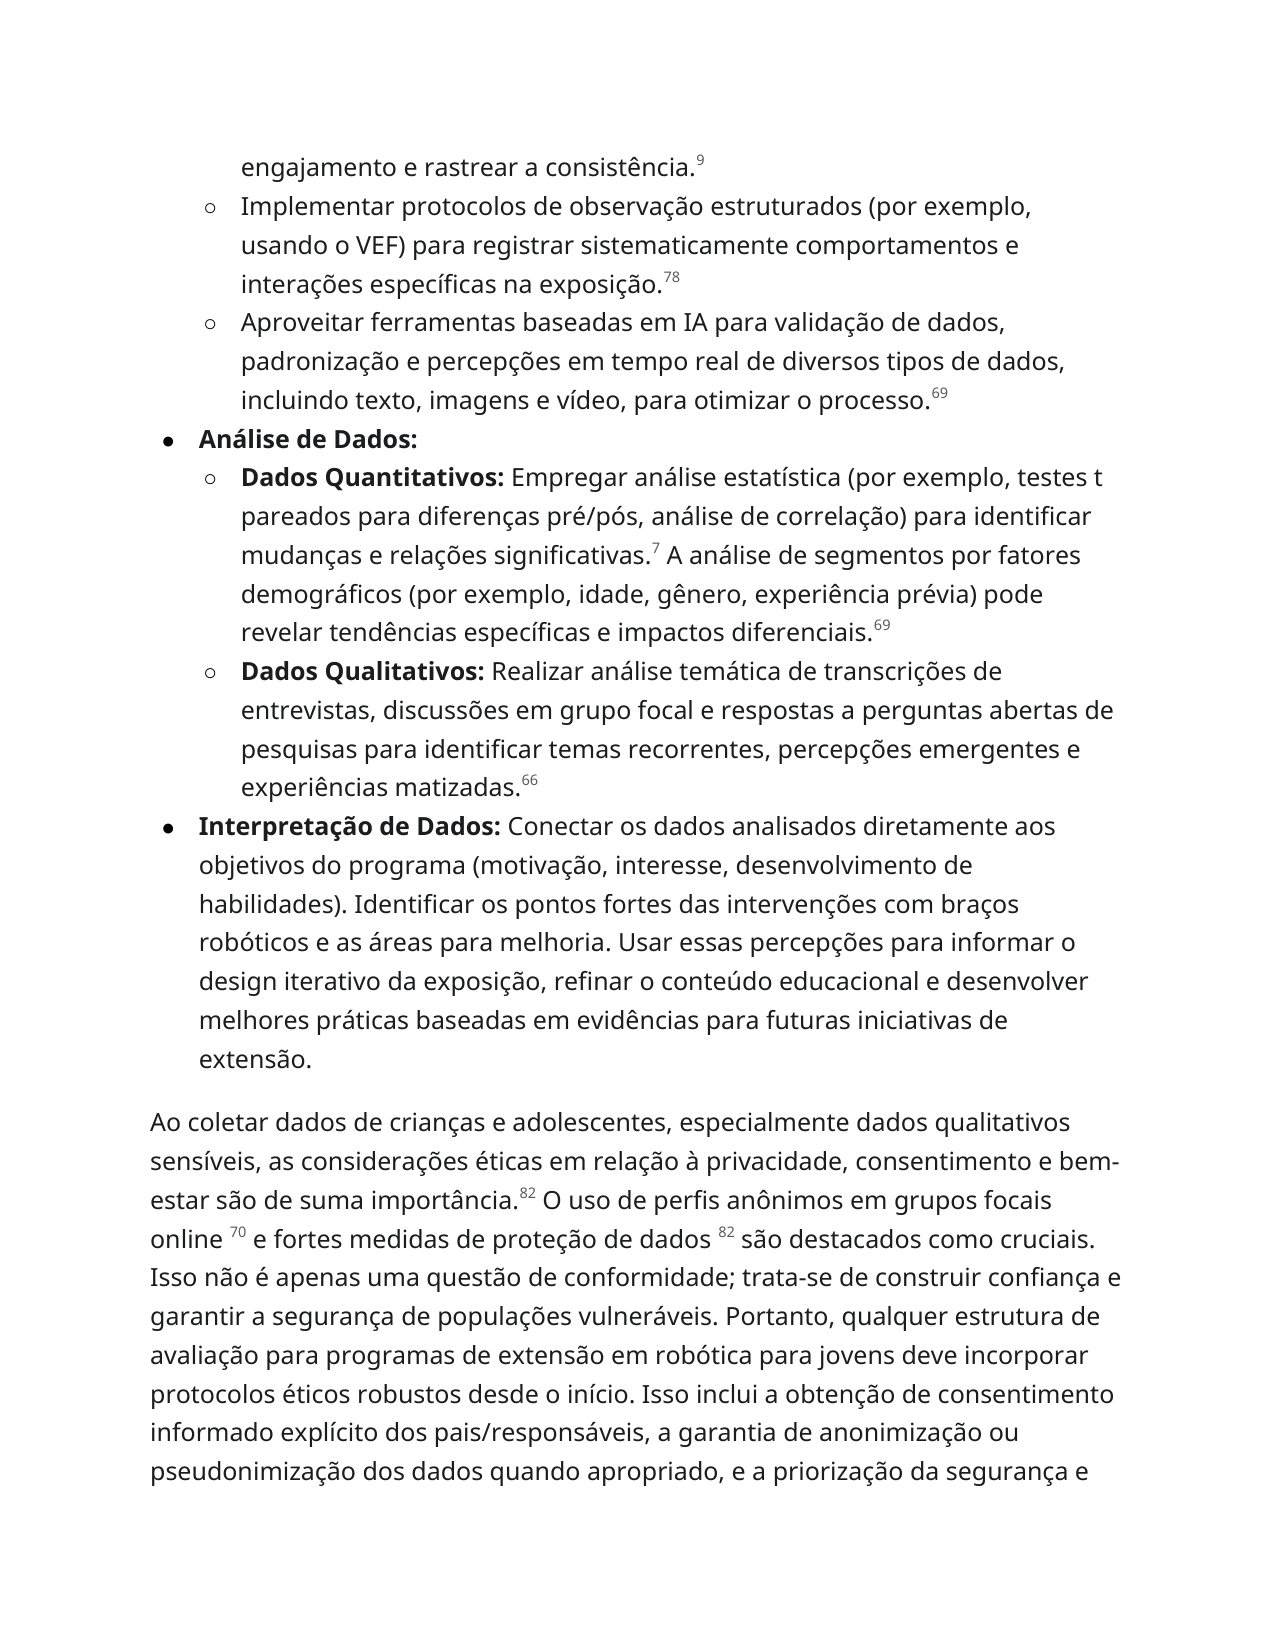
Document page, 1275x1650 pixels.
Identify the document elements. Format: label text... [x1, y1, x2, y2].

list Implementar protocolos de observação estruturados (por exemplo, usando o VEF) para registrar sistematicamente comportamentos e interações específicas na exposição.78 [203, 189, 1125, 300]
list engajamento e rastrear a consistência.9 [203, 150, 1125, 184]
list Análise de Dados: [161, 421, 1125, 455]
list Interpretação de Dados: Conectar os dados analisados diretamente aos objetivos do programa (motivação, interesse, desenvolvimento de habilidades). Identificar os pontos fortes das intervenções com braços robóticos e as áreas para melhoria. Usar essas percepções para informar o design iterativo da exposição, refinar o conteúdo educacional e desenvolver melhores práticas baseadas em evidências para futuras iniciativas de extensão. [161, 809, 1125, 1075]
text Ao coletar dados de crianças e adolescentes, especialmente dados qualitativos sensíveis, as considerações éticas em relação à privacidade, consentimento e bem-estar são de suma importância.82 O uso de perfis anônimos em grupos focais online 70 e fortes medidas de proteção de dados 82 são destacados como cruciais. Isso não é apenas uma questão de conformidade; trata-se de construir confiança e garantir a segurança de populações vulneráveis. Portanto, qualquer estrutura de avaliação para programas de extensão em robótica para jovens deve incorporar protocolos éticos robustos desde o início. Isso inclui a obtenção de consentimento informado explícito dos pais/responsáveis, a garantia de anonimização ou pseudonimização dos dados quando apropriado, e a priorização da segurança e [150, 1105, 1125, 1488]
list Aproveitar ferramentas baseadas em IA para validação de dados, padronização e percepções em tempo real de diversos tipos de dados, incluindo texto, imagens e vídeo, para otimizar o processo.69 [203, 305, 1125, 417]
list Dados Quantitativos: Empregar análise estatística (por exemplo, testes t pareados para diferenças pré/pós, análise de correlação) para identificar mudanças e relações significativas.7 A análise de segmentos por fatores demográficos (por exemplo, idade, gênero, experiência prévia) pode revelar tendências específicas e impactos diferenciais.69 [203, 460, 1125, 649]
list Dados Qualitativos: Realizar análise temática de transcrições de entrevistas, discussões em grupo focal e respostas a perguntas abertas de pesquisas para identificar temas recorrentes, percepções emergentes e experiências matizadas.66 [203, 654, 1125, 804]
